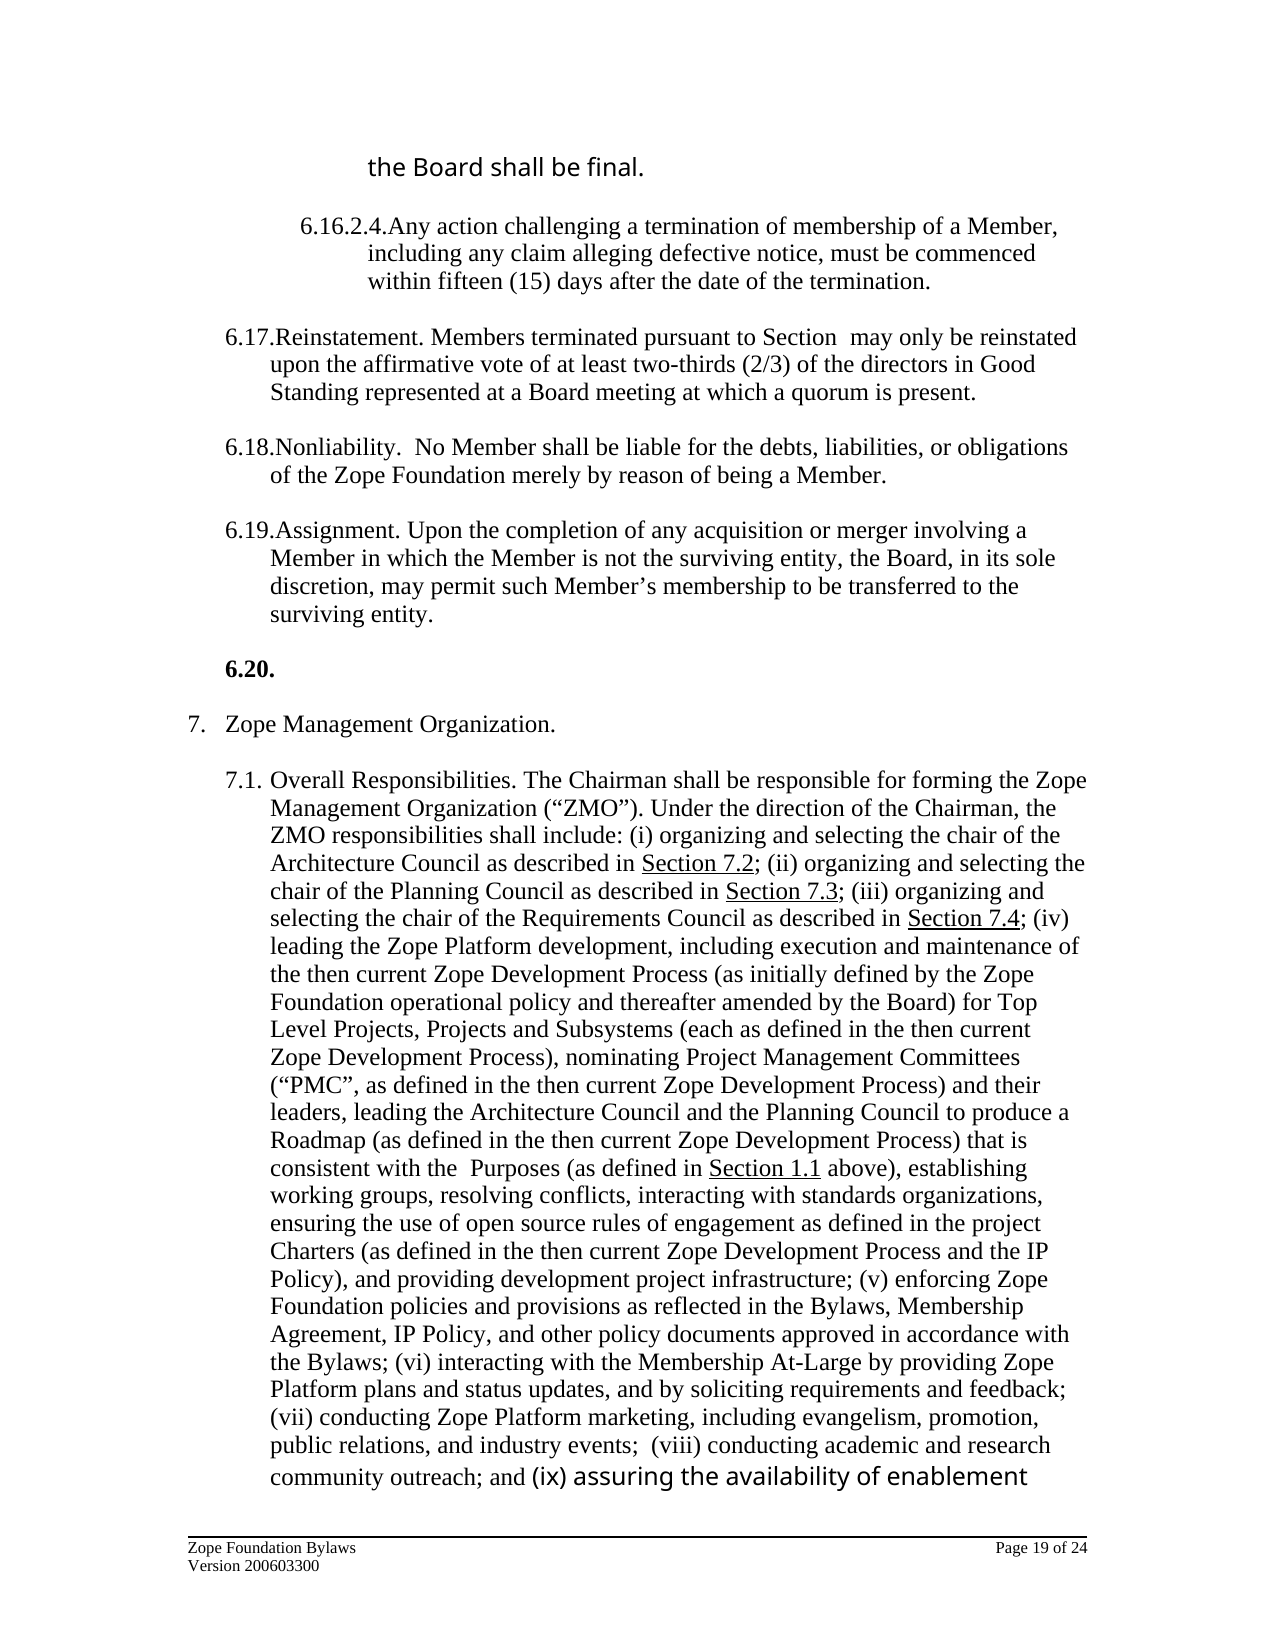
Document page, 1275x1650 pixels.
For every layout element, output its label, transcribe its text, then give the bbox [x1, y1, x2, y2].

list Nonliability. No Member shall be liable for the debts, liabilities, or obligations of the Zope Foundation merely by reason of being a Member. [225, 433, 1087, 517]
list Assignment. Upon the completion of any acquisition or merger involving a Member in which the Member is not the surviving entity, the Board, in its sole discretion, may permit such Member’s membership to be transferred to the surviving entity. [225, 517, 1087, 655]
list the Board shall be final. [300, 150, 1087, 212]
list Reinstatement. Members terminated pursuant to Section may only be reinstated upon the affirmative vote of at least two-thirds (2/3) of the directors in Good Standing represented at a Board meeting at which a quorum is present. [225, 323, 1087, 433]
list Zope Management Organization. [187, 711, 1087, 766]
list Any action challenging a termination of membership of a Member, including any claim alleging defective notice, must be commenced within fifteen (15) days after the date of the termination. [300, 212, 1087, 323]
list Overall Responsibilities. The Chairman shall be responsible for forming the Zope Management Organization (“ZMO”). Under the direction of the Chairman, the ZMO responsibilities shall include: (i) organizing and selecting the chair of the Architecture Council as described in Section 7.2; (ii) organizing and selecting the chair of the Planning Council as described in Section 7.3; (iii) organizing and selecting the chair of the Requirements Council as described in Section 7.4; (iv) leading the Zope Platform development, including execution and maintenance of the then current Zope Development Process (as initially defined by the Zope Foundation operational policy and thereafter amended by the Board) for Top Level Projects, Projects and Subsystems (each as defined in the then current Zope Development Process), nominating Project Management Committees (“PMC”, as defined in the then current Zope Development Process) and their leaders, leading the Architecture Council and the Planning Council to produce a Roadmap (as defined in the then current Zope Development Process) that is consistent with the Purposes (as defined in Section 1.1 above), establishing working groups, resolving conflicts, interacting with standards organizations, ensuring the use of open source rules of engagement as defined in the project Charters (as defined in the then current Zope Development Process and the IP Policy), and providing development project infrastructure; (v) enforcing Zope Foundation policies and provisions as reflected in the Bylaws, Membership Agreement, IP Policy, and other policy documents approved in accordance with the Bylaws; (vi) interacting with the Membership At-Large by providing Zope Platform plans and status updates, and by soliciting requirements and feedback; (vii) conducting Zope Platform marketing, including evangelism, promotion, public relations, and industry events; (viii) conducting academic and research community outreach; and (ix) assuring the availability of enablement [225, 766, 1087, 1493]
